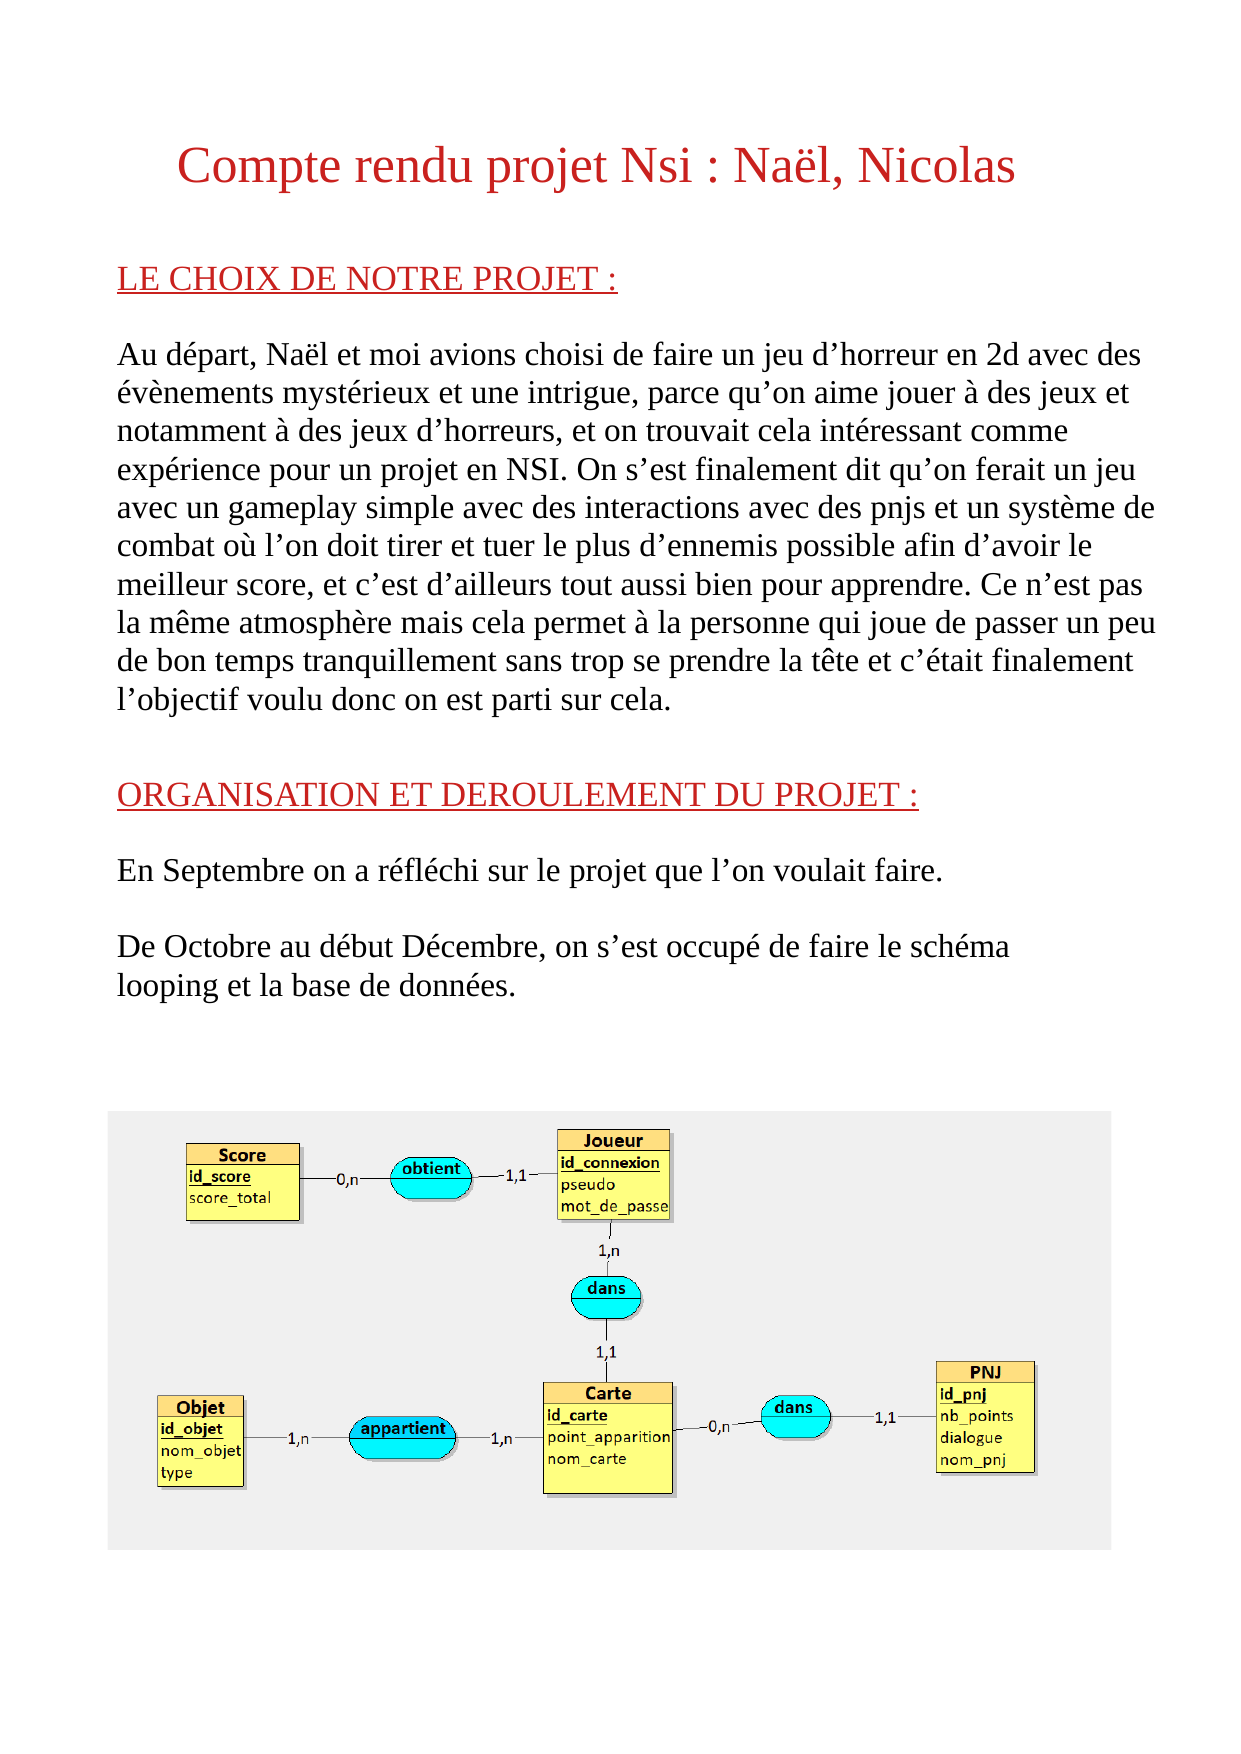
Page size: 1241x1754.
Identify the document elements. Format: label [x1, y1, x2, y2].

picture [107, 1111, 1112, 1550]
